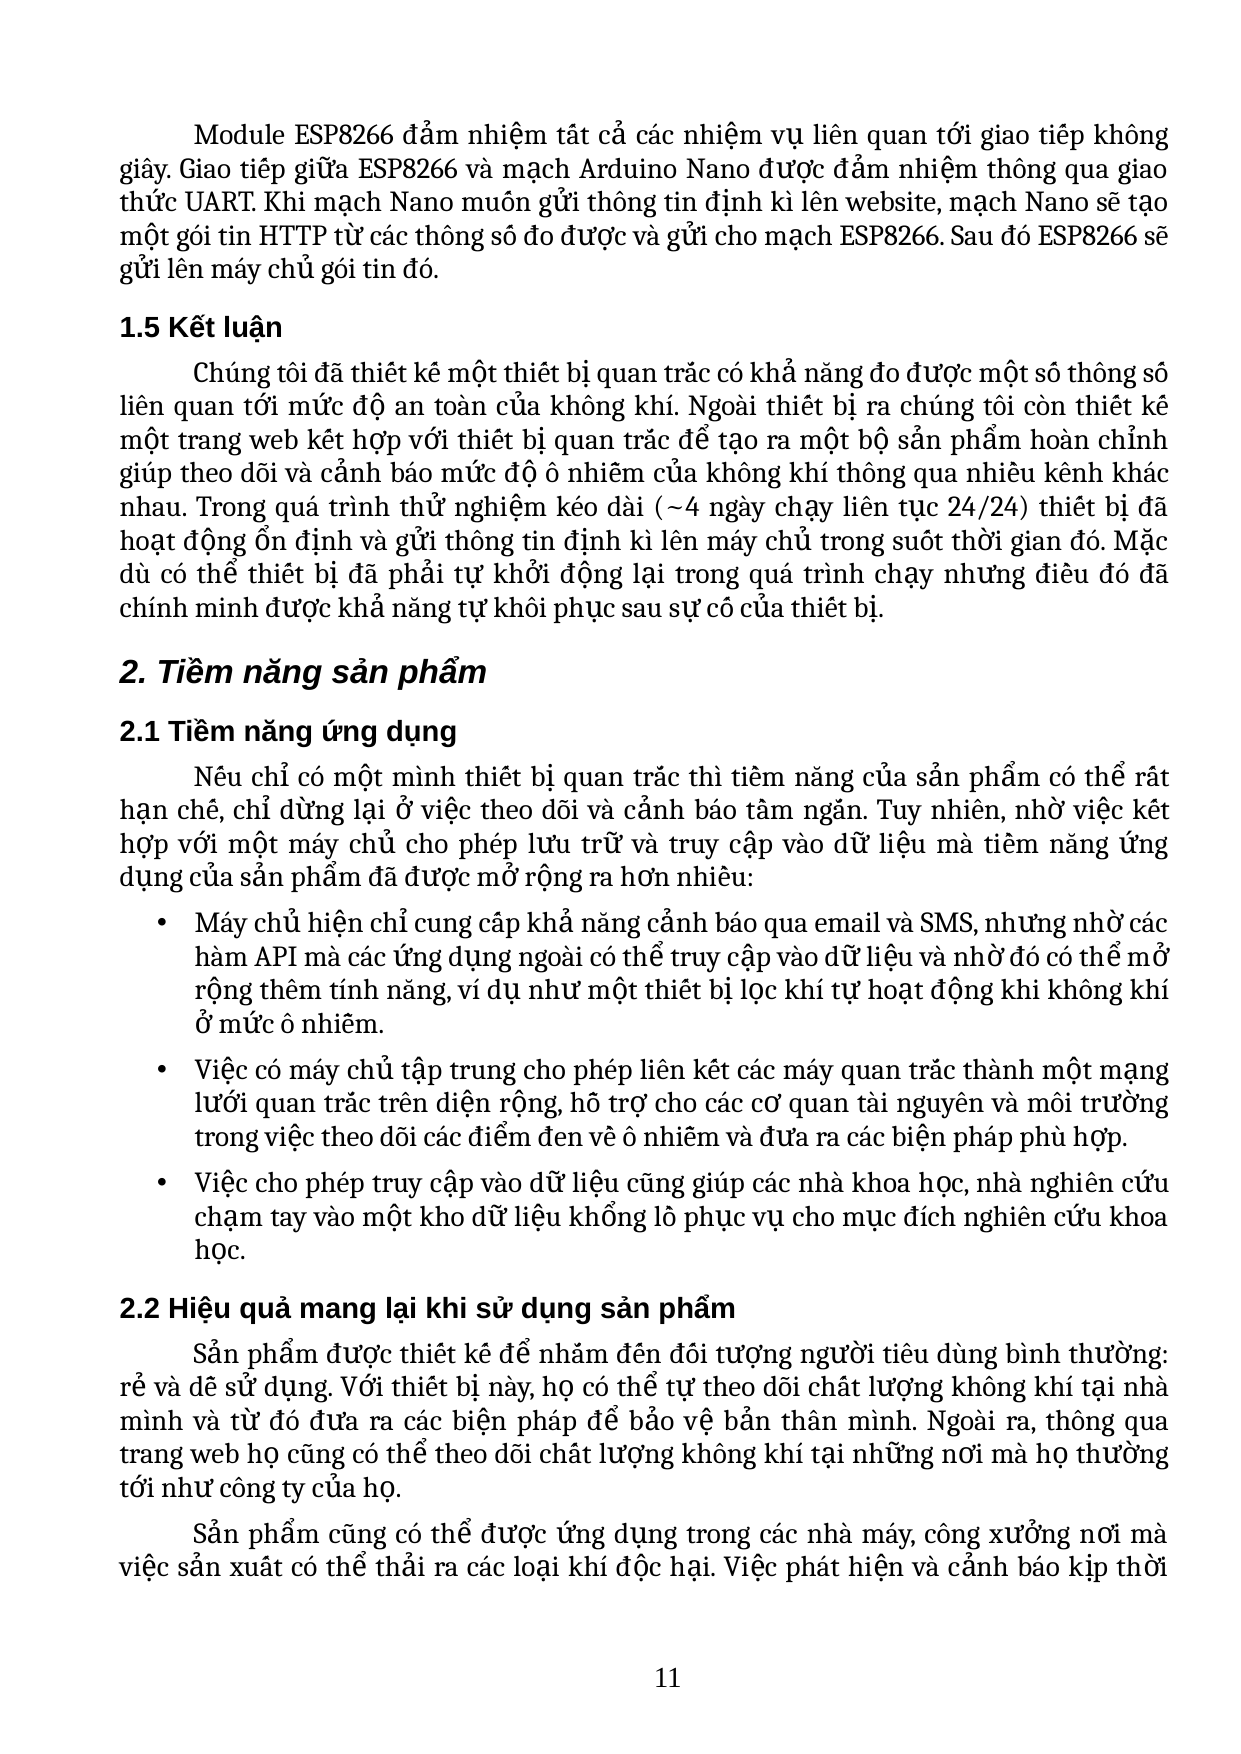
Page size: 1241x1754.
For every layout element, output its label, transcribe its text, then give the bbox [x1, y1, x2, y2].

list Việc cho phép truy cập vào dữ liệu cũng giúp các nhà khoa học, nhà nghiên cứu chạm tay vào một kho dữ liệu khổng lồ phục vụ cho mục đích nghiên cứu khoa học. [157, 1166, 1169, 1267]
list Việc có máy chủ tập trung cho phép liên kết các máy quan trắc thành một mạng lưới quan trắc trên diện rộng, hỗ trợ cho các cơ quan tài nguyên và môi trường trong việc theo dõi các điểm đen về ô nhiễm và đưa ra các biện pháp phù hợp. [157, 1053, 1169, 1154]
text Sản phẩm cũng có thể được ứng dụng trong các nhà máy, công xưởng nơi mà việc sản xuất có thể thải ra các loại khí độc hại. Việc phát hiện và cảnh báo kịp thời [119, 1517, 1169, 1584]
text Module ESP8266 đảm nhiệm tất cả các nhiệm vụ liên quan tới giao tiếp không giây. Giao tiếp giữa ESP8266 và mạch Arduino Nano được đảm nhiệm thông qua giao thức UART. Khi mạch Nano muốn gửi thông tin định kì lên website, mạch Nano sẽ tạo một gói tin HTTP từ các thông số đo được và gửi cho mạch ESP8266. Sau đó ESP8266 sẽ gửi lên máy chủ gói tin đó. [119, 118, 1169, 286]
text Nếu chỉ có một mình thiết bị quan trắc thì tiềm năng của sản phẩm có thể rất hạn chế, chỉ dừng lại ở việc theo dõi và cảnh báo tầm ngắn. Tuy nhiên, nhờ việc kết hợp với một máy chủ cho phép lưu trữ và truy cập vào dữ liệu mà tiềm năng ứng dụng của sản phẩm đã được mở rộng ra hơn nhiều: [119, 760, 1169, 894]
subtitle 1.5 Kết luận [119, 310, 1169, 344]
subtitle 2.2 Hiệu quả mang lại khi sử dụng sản phẩm [119, 1291, 1169, 1325]
subtitle 2.1 Tiềm năng ứng dụng [119, 714, 1169, 748]
text Sản phẩm được thiết kế để nhắm đến đối tượng người tiêu dùng bình thường: rẻ và dễ sử dụng. Với thiết bị này, họ có thể tự theo dõi chất lượng không khí tại nhà mình và từ đó đưa ra các biện pháp để bảo vệ bản thân mình. Ngoài ra, thông qua trang web họ cũng có thể theo dõi chất lượng không khí tại những nơi mà họ thường tới như công ty của họ. [119, 1337, 1169, 1504]
text Chúng tôi đã thiết kế một thiết bị quan trắc có khả năng đo được một số thông số liên quan tới mức độ an toàn của không khí. Ngoài thiết bị ra chúng tôi còn thiết kế một trang web kết hợp với thiết bị quan trắc để tạo ra một bộ sản phẩm hoàn chỉnh giúp theo dõi và cảnh báo mức độ ô nhiễm của không khí thông qua nhiều kênh khác nhau. Trong quá trình thử nghiệm kéo dài (~4 ngày chạy liên tục 24/24) thiết bị đã hoạt động ổn định và gửi thông tin định kì lên máy chủ trong suốt thời gian đó. Mặc dù có thể thiết bị đã phải tự khởi động lại trong quá trình chạy nhưng điều đó đã chính minh được khả năng tự khôi phục sau sự cố của thiết bị. [119, 356, 1169, 624]
subtitle 2. Tiềm năng sản phẩm [119, 652, 1169, 690]
list Máy chủ hiện chỉ cung cấp khả năng cảnh báo qua email và SMS, nhưng nhờ các hàm API mà các ứng dụng ngoài có thể truy cập vào dữ liệu và nhờ đó có thể mở rộng thêm tính năng, ví dụ như một thiết bị lọc khí tự hoạt động khi không khí ở mức ô nhiễm. [157, 906, 1169, 1041]
